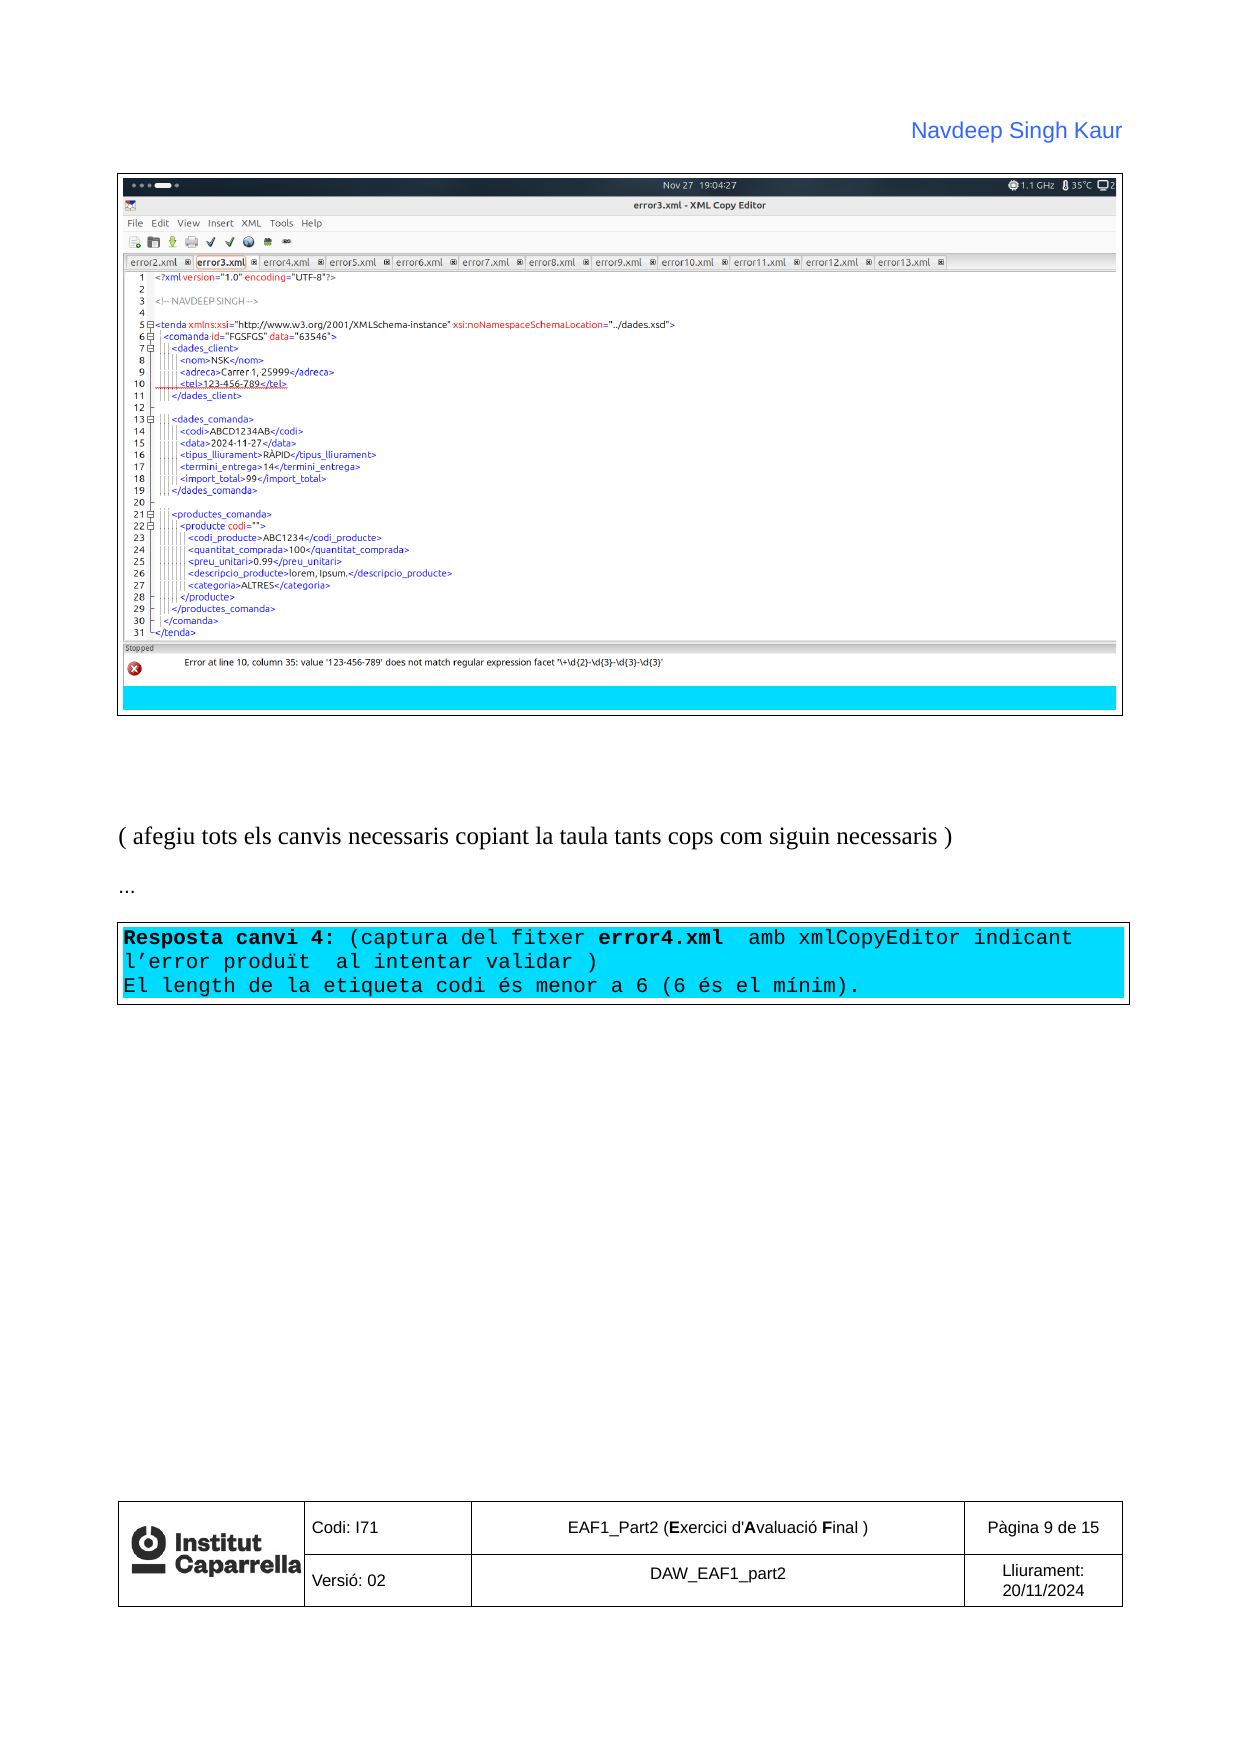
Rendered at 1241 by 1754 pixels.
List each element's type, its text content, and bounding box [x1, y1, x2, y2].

picture [123, 178, 1117, 686]
table_header [118, 174, 1122, 715]
text ... [118, 874, 1122, 898]
table_header Resposta canvi 4: (captura del fitxer error4.xml amb xmlCopyEditor indicant l’error produït al intentar validar ) El length de la etiqueta codi és menor a 6 (6 és el mínim). [118, 923, 1129, 1004]
text ( afegiu tots els canvis necessaris copiant la taula tants cops com siguin necessaris ) [118, 821, 1122, 850]
picture [131, 1526, 302, 1577]
